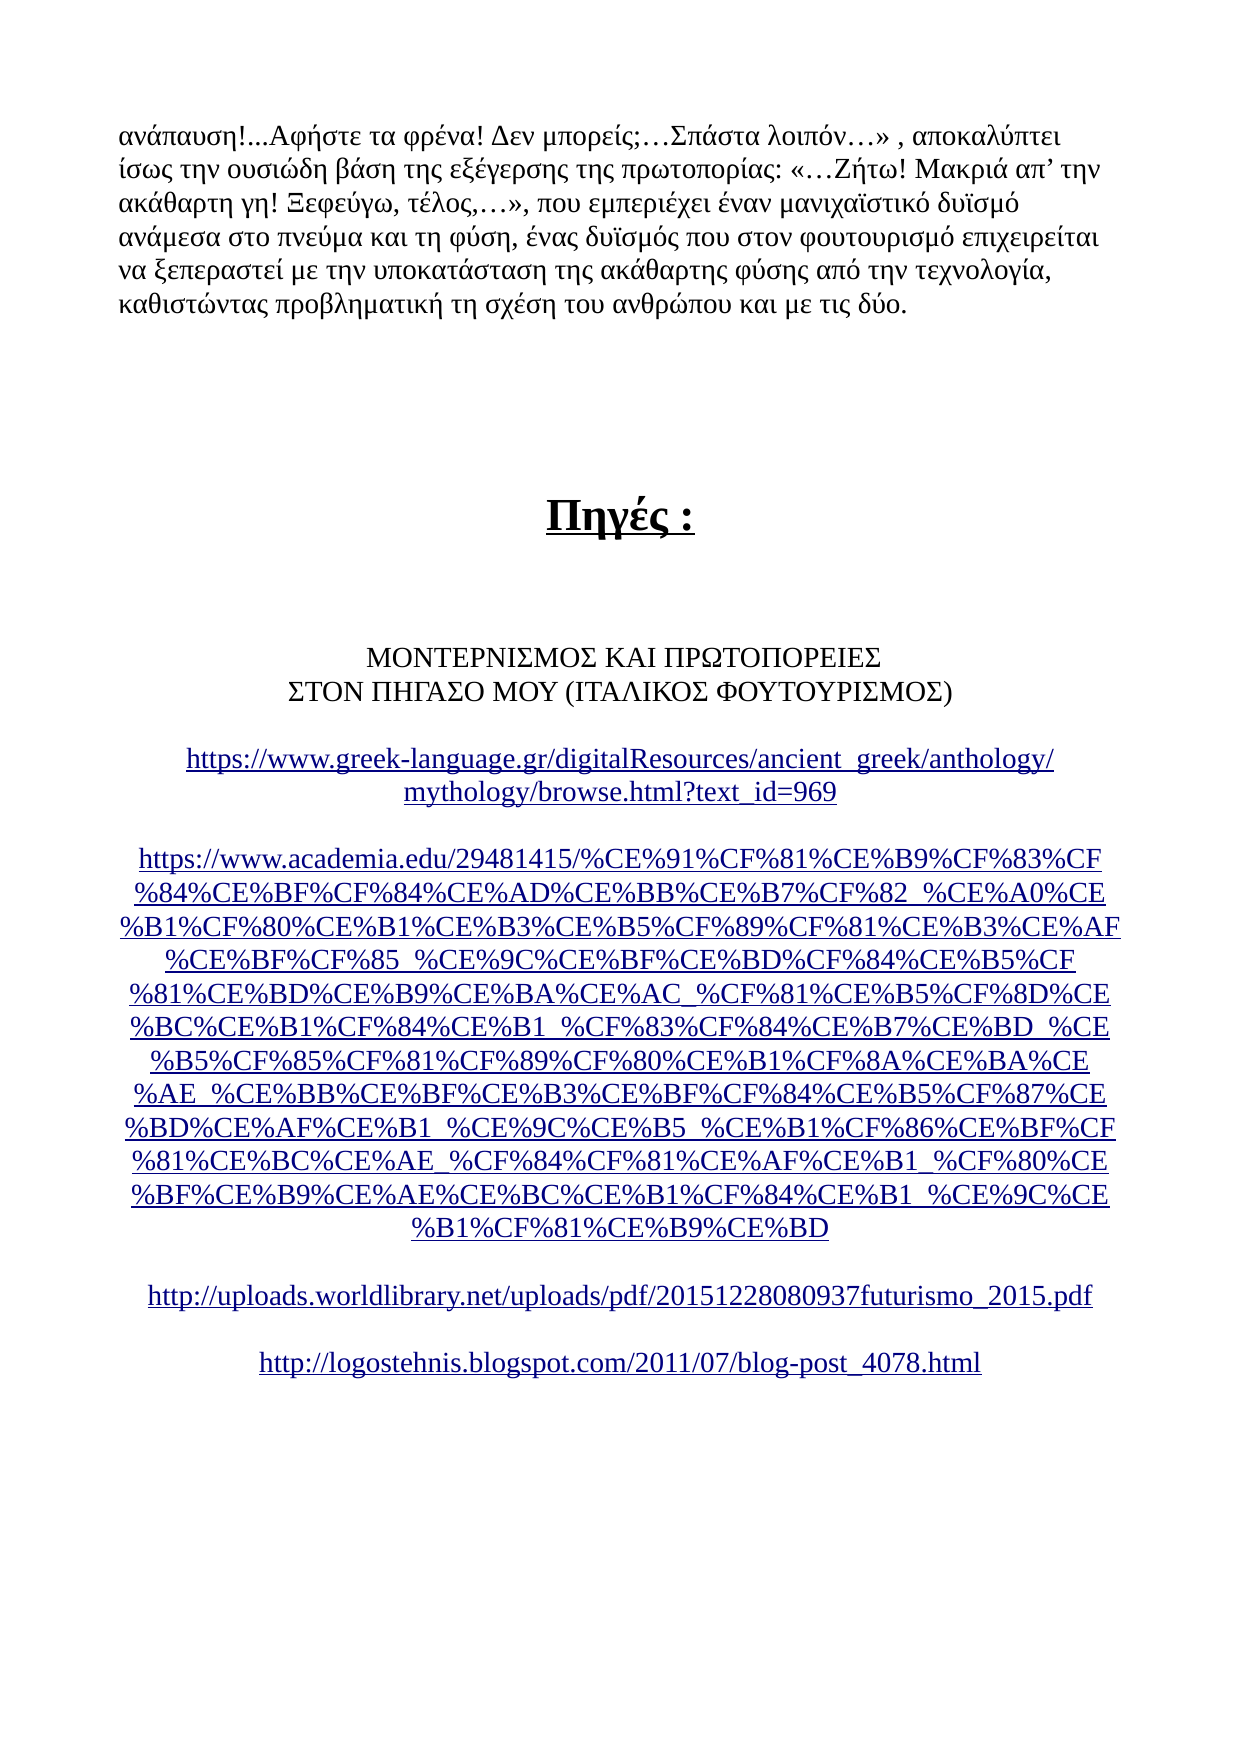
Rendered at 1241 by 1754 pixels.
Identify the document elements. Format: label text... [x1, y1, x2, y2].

text ΜΟΝΤΕΡΝΙΣΜΟΣ ΚΑΙ ΠΡΩΤΟΠΟΡΕΙΕΣ [118, 640, 1122, 674]
text ΣΤΟΝ ΠΗΓΑΣΟ ΜΟΥ (ΙΤΑΛΙΚΟΣ ΦΟΥΤΟΥΡΙΣΜΟΣ) [118, 674, 1122, 707]
text http://uploads.worldlibrary.net/uploads/pdf/20151228080937futurismo_2015.pdf [118, 1278, 1122, 1311]
text Πηγές : [118, 487, 1122, 540]
text http://logostehnis.blogspot.com/2011/07/blog-post_4078.html [118, 1345, 1122, 1378]
text https://www.academia.edu/29481415/%CE%91%CF%81%CE%B9%CF%83%CF%84%CE%BF%CF%84%CE%AD%CE%BB%CE%B7%CF%82_%CE%A0%CE%B1%CF%80%CE%B1%CE%B3%CE%B5%CF%89%CF%81%CE%B3%CE%AF%CE%BF%CF%85_%CE%9C%CE%BF%CE%BD%CF%84%CE%B5%CF%81%CE%BD%CE%B9%CE%BA%CE%AC_%CF%81%CE%B5%CF%8D%CE%BC%CE%B1%CF%84%CE%B1_%CF%83%CF%84%CE%B7%CE%BD_%CE%B5%CF%85%CF%81%CF%89%CF%80%CE%B1%CF%8A%CE%BA%CE%AE_%CE%BB%CE%BF%CE%B3%CE%BF%CF%84%CE%B5%CF%87%CE%BD%CE%AF%CE%B1_%CE%9C%CE%B5_%CE%B1%CF%86%CE%BF%CF%81%CE%BC%CE%AE_%CF%84%CF%81%CE%AF%CE%B1_%CF%80%CE%BF%CE%B9%CE%AE%CE%BC%CE%B1%CF%84%CE%B1_%CE%9C%CE%B1%CF%81%CE%B9%CE%BD [118, 842, 1122, 1244]
text https://www.greek-language.gr/digitalResources/ancient_greek/anthology/mythology/browse.html?text_id=969 [118, 741, 1122, 808]
text ανάπαυση!...Αφήστε τα φρένα! Δεν μπορείς;…Σπάστα λοιπόν…» , αποκαλύπτει ίσως την ουσιώδη βάση της εξέγερσης της πρωτοπορίας: «…Ζήτω! Μακριά απ’ την ακάθαρτη γη! Ξεφεύγω, τέλος,…», που εμπεριέχει έναν μανιχαϊστικό δυϊσμό ανάμεσα στο πνεύμα και τη φύση, ένας δυϊσμός που στον φουτουρισμό επιχειρείται να ξεπεραστεί με την υποκατάσταση της ακάθαρτης φύσης από την τεχνολογία, καθιστώντας προβληματική τη σχέση του ανθρώπου και με τις δύο. [118, 118, 1122, 319]
